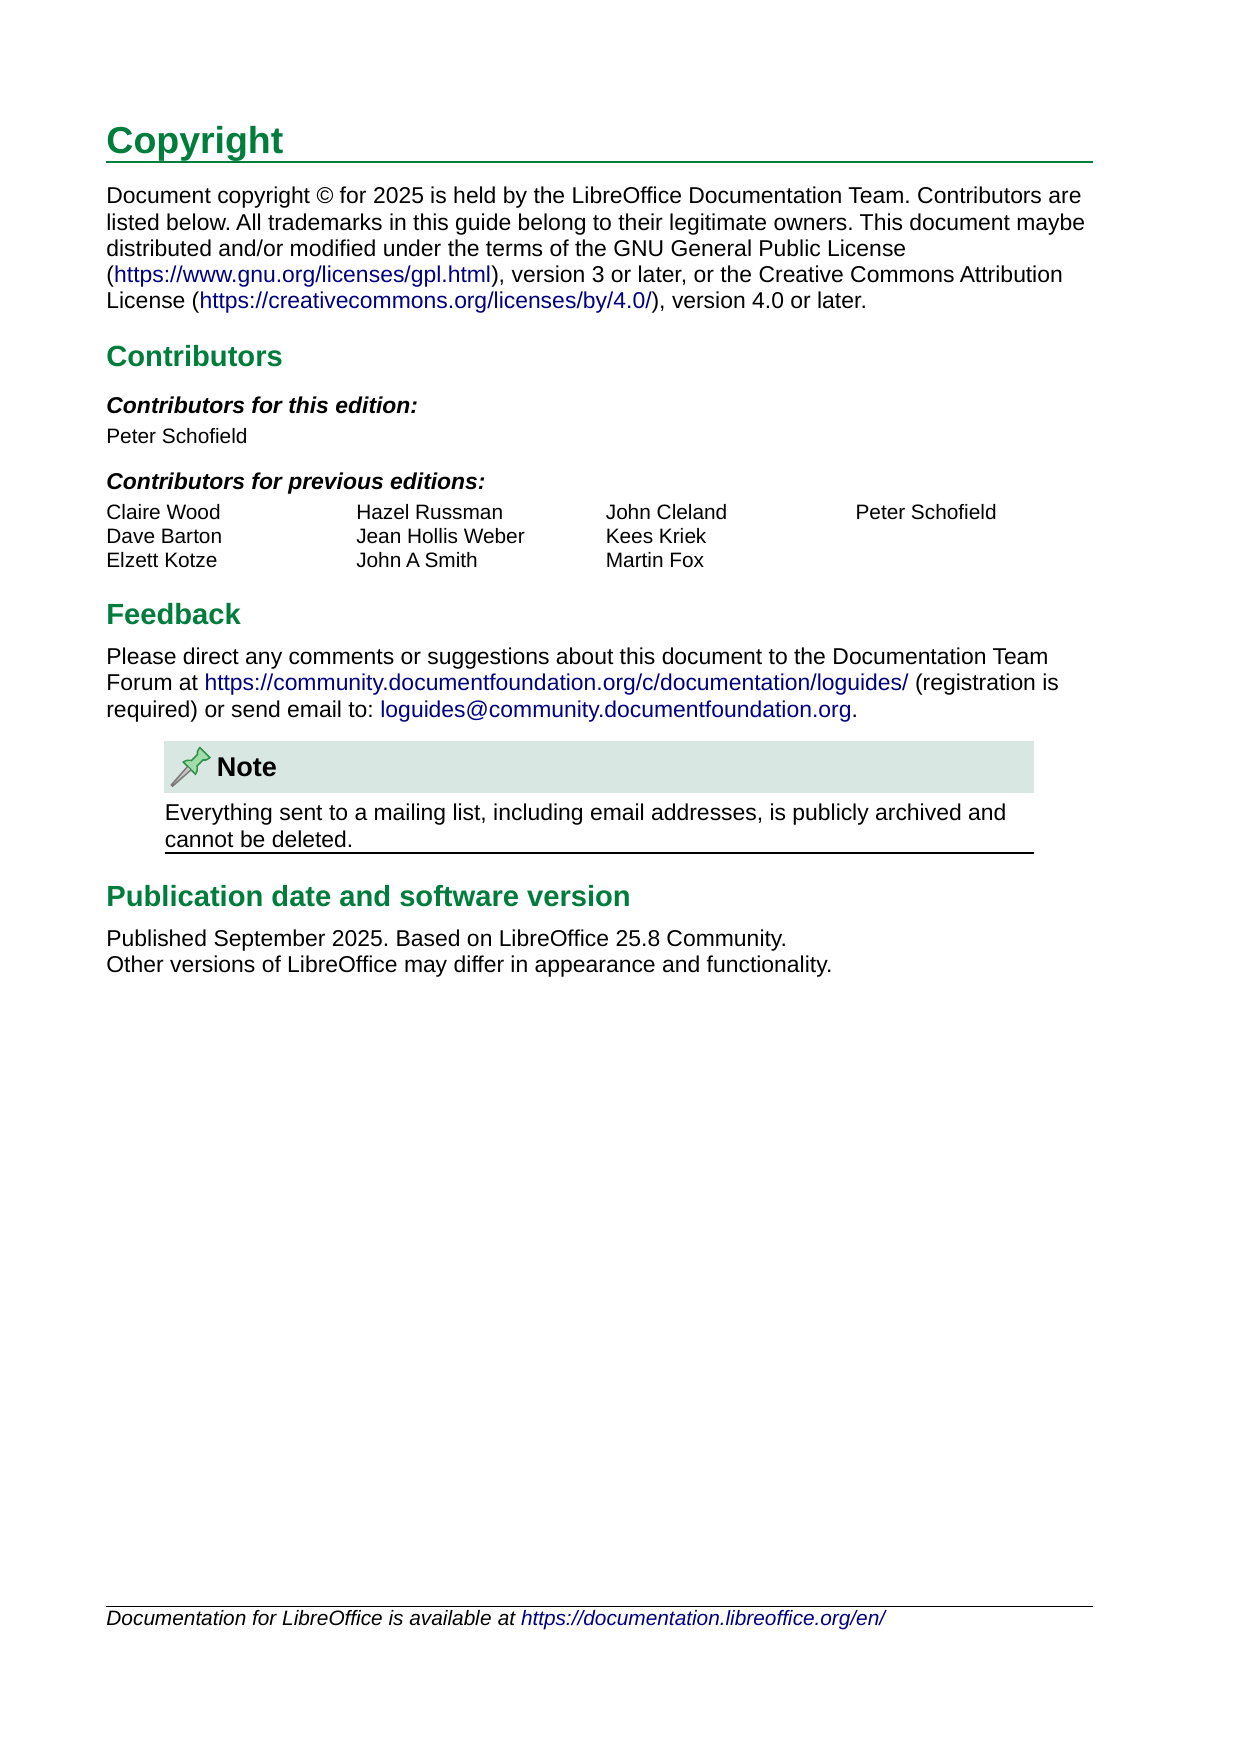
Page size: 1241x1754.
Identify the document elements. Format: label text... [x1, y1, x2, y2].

text Peter Schofield [106, 424, 343, 448]
text Martin Fox [606, 548, 843, 572]
subtitle Feedback [106, 597, 1093, 631]
text Peter Schofield [855, 500, 1093, 524]
text Everything sent to a mailing list, including email addresses, is publicly archived and cannot be deleted. [164, 799, 1034, 854]
text Please direct any comments or suggestions about this document to the Documentation Team Forum at https://community.documentfoundation.org/c/documentation/loguides/ (registration is required) or send email to: loguides@community.documentfoundation.org. [106, 643, 1093, 722]
subtitle Contributors for this edition: [106, 392, 1093, 418]
text John A Smith [356, 548, 593, 572]
subtitle Publication date and software version [106, 879, 1093, 912]
text Dave Barton [106, 524, 343, 548]
subtitle Contributors for previous editions: [106, 468, 1093, 494]
text Hazel Russman [356, 500, 593, 524]
text Document copyright © for 2025 is held by the LibreOffice Documentation Team. Contributors are listed below. All trademarks in this guide belong to their legitimate owners. This document maybe distributed and/or modified under the terms of the GNU General Public License (https://www.gnu.org/licenses/gpl.html), version 3 or later, or the Creative Commons Attribution License (https://creativecommons.org/licenses/by/4.0/), version 4.0 or later. [106, 182, 1093, 314]
text Elzett Kotze [106, 548, 343, 572]
subtitle Contributors [106, 339, 1093, 372]
text John Cleland [606, 500, 843, 524]
subtitle Note [164, 741, 1034, 793]
text Kees Kriek [606, 524, 843, 548]
text Claire Wood [106, 500, 343, 524]
text Jean Hollis Weber [356, 524, 593, 548]
subtitle Copyright [106, 118, 1093, 161]
text Published September 2025. Based on LibreOffice 25.8 Community. Other versions of LibreOffice may differ in appearance and functionality. [106, 925, 1093, 978]
